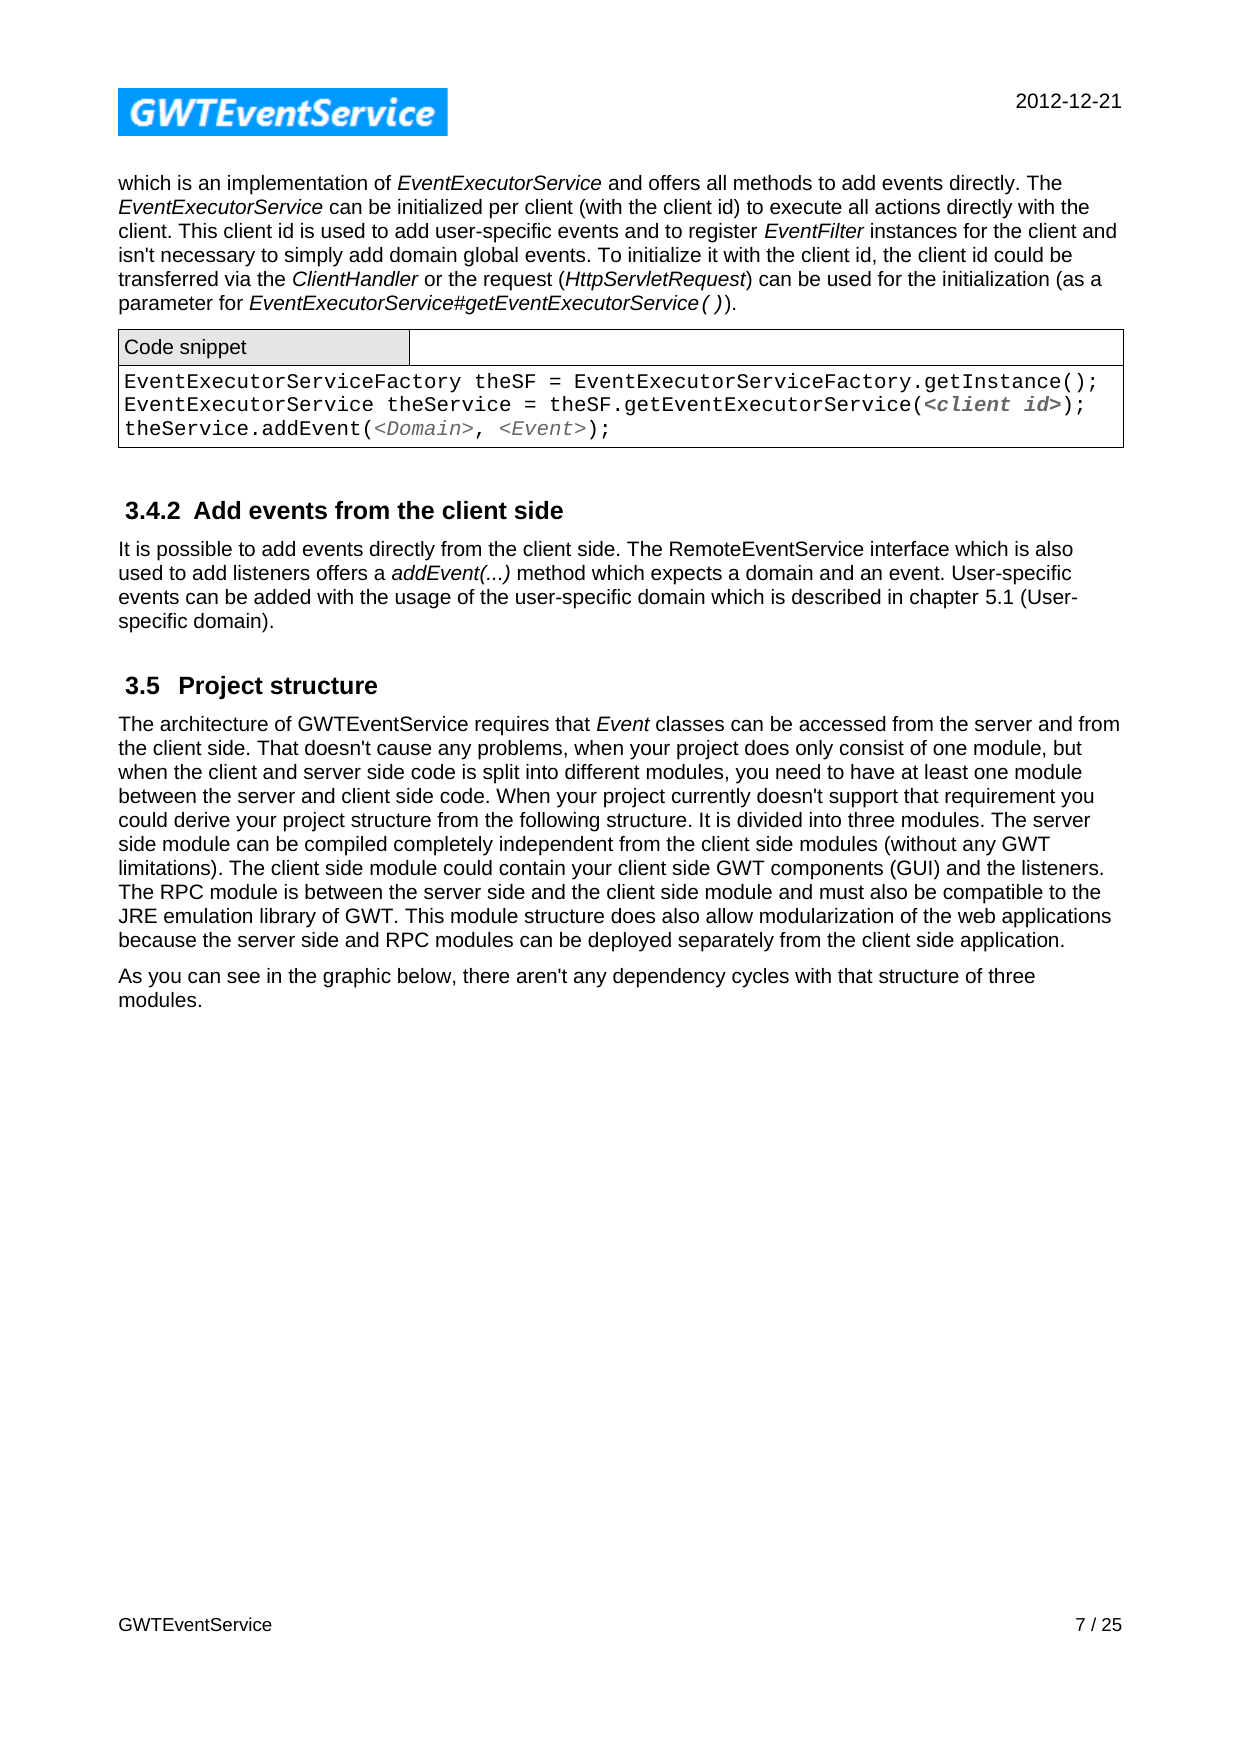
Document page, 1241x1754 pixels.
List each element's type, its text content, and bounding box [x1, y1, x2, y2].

subtitle Add events from the client side [118, 496, 1122, 525]
text The architecture of GWTEventService requires that Event classes can be accessed from the server and from the client side. That doesn't cause any problems, when your project does only consist of one module, but when the client and server side code is split into different modules, you need to have at least one module between the server and client side code. When your project currently doesn't support that requirement you could derive your project structure from the following structure. It is divided into three modules. The server side module can be compiled completely independent from the client side modules (without any GWT limitations). The client side module could contain your client side GWT components (GUI) and the listeners. The RPC module is between the server side and the client side module and must also be compatible to the JRE emulation library of GWT. This module structure does also allow modularization of the web applications because the server side and RPC modules can be deployed separately from the client side application. [118, 712, 1122, 951]
text It is possible to add events directly from the client side. The RemoteEventService interface which is also used to add listeners offers a addEvent(...) method which expects a domain and an event. User-specific events can be added with the usage of the user-specific domain which is described in chapter 5.1 (User-specific domain). [118, 537, 1122, 633]
picture [118, 88, 448, 136]
table_cell EventExecutorServiceFactory theSF = EventExecutorServiceFactory.getInstance(); EventExecutorService theService = theSF.getEventExecutorService(<client id>); theService.addEvent(<Domain>, <Event>); [119, 366, 1123, 447]
text which is an implementation of EventExecutorService and offers all methods to add events directly. The EventExecutorService can be initialized per client (with the client id) to execute all actions directly with the client. This client id is used to add user-specific events and to register EventFilter instances for the client and isn't necessary to simply add domain global events. To initialize it with the client id, the client id could be transferred via the ClientHandler or the request (HttpServletRequest) can be used for the initialization (as a parameter for EventExecutorService#getEventExecutorService()). [118, 171, 1122, 317]
table_header Code snippet [119, 330, 409, 365]
subtitle Project structure [118, 671, 1122, 699]
text As you can see in the graphic below, there aren't any dependency cycles with that structure of three modules. [118, 964, 1122, 1012]
table_header [410, 330, 1123, 365]
